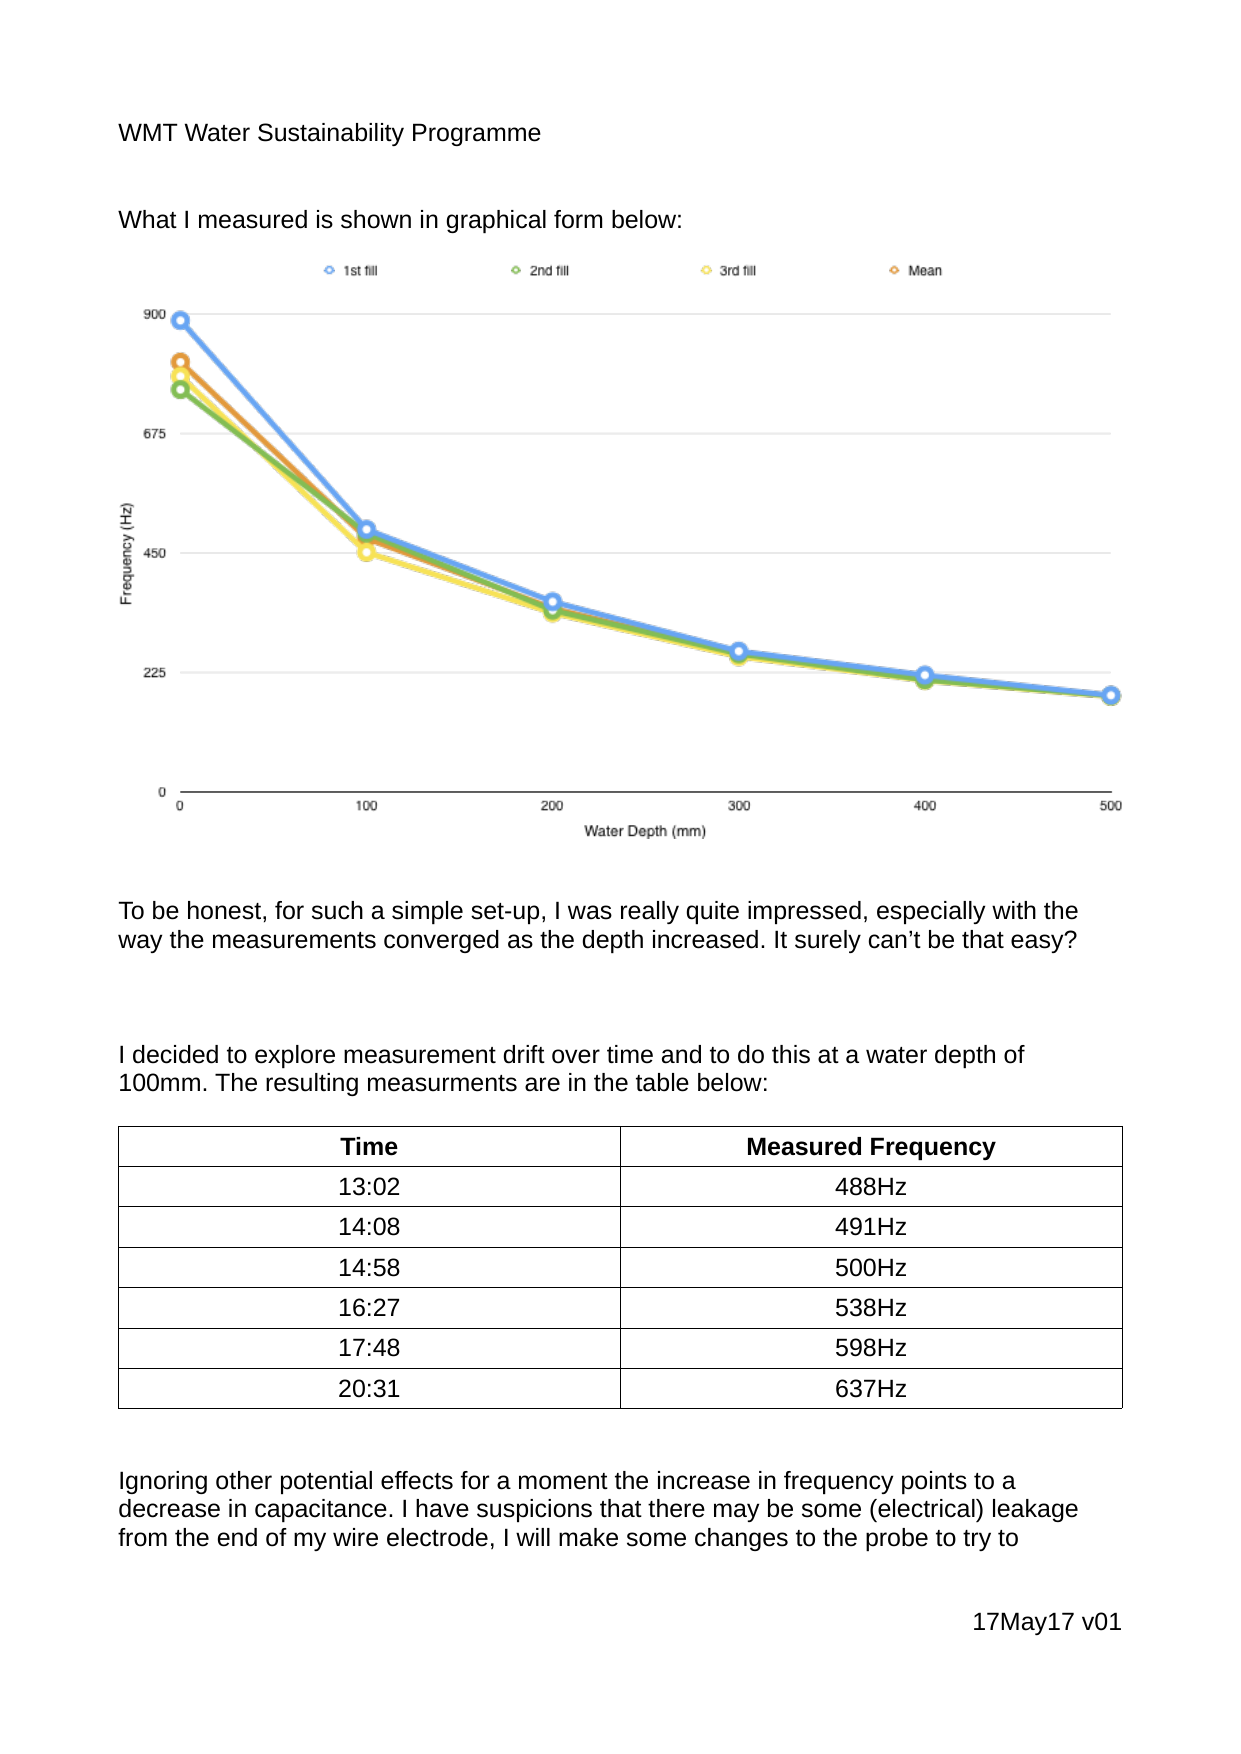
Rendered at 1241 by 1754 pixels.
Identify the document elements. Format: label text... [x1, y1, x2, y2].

picture [118, 262, 1123, 839]
table_cell 14:08 [119, 1207, 620, 1247]
table_cell 491Hz [621, 1207, 1122, 1247]
table_cell 16:27 [119, 1288, 620, 1327]
table_cell 13:02 [119, 1167, 620, 1206]
table_cell 17:48 [119, 1329, 620, 1368]
table_cell 14:58 [119, 1248, 620, 1287]
table_cell 637Hz [621, 1369, 1122, 1408]
table_cell 20:31 [119, 1369, 620, 1408]
table_header Time [119, 1127, 620, 1166]
table_cell 538Hz [621, 1288, 1122, 1327]
table_cell 500Hz [621, 1248, 1122, 1287]
text To be honest, for such a simple set-up, I was really quite impressed, especially with the way the measurements converged as the depth increased. It surely can’t be that easy? [118, 896, 1122, 953]
table_cell 598Hz [621, 1329, 1122, 1368]
table_cell 488Hz [621, 1167, 1122, 1206]
table_header Measured Frequency [621, 1127, 1122, 1166]
text Ignoring other potential effects for a moment the increase in frequency points to a decrease in capacitance. I have suspicions that there may be some (electrical) leakage from the end of my wire electrode, I will make some changes to the probe to try to [118, 1466, 1122, 1552]
text What I measured is shown in graphical form below: [118, 205, 1122, 234]
text I decided to explore measurement drift over time and to do this at a water depth of 100mm. The resulting measurments are in the table below: [118, 1039, 1122, 1097]
